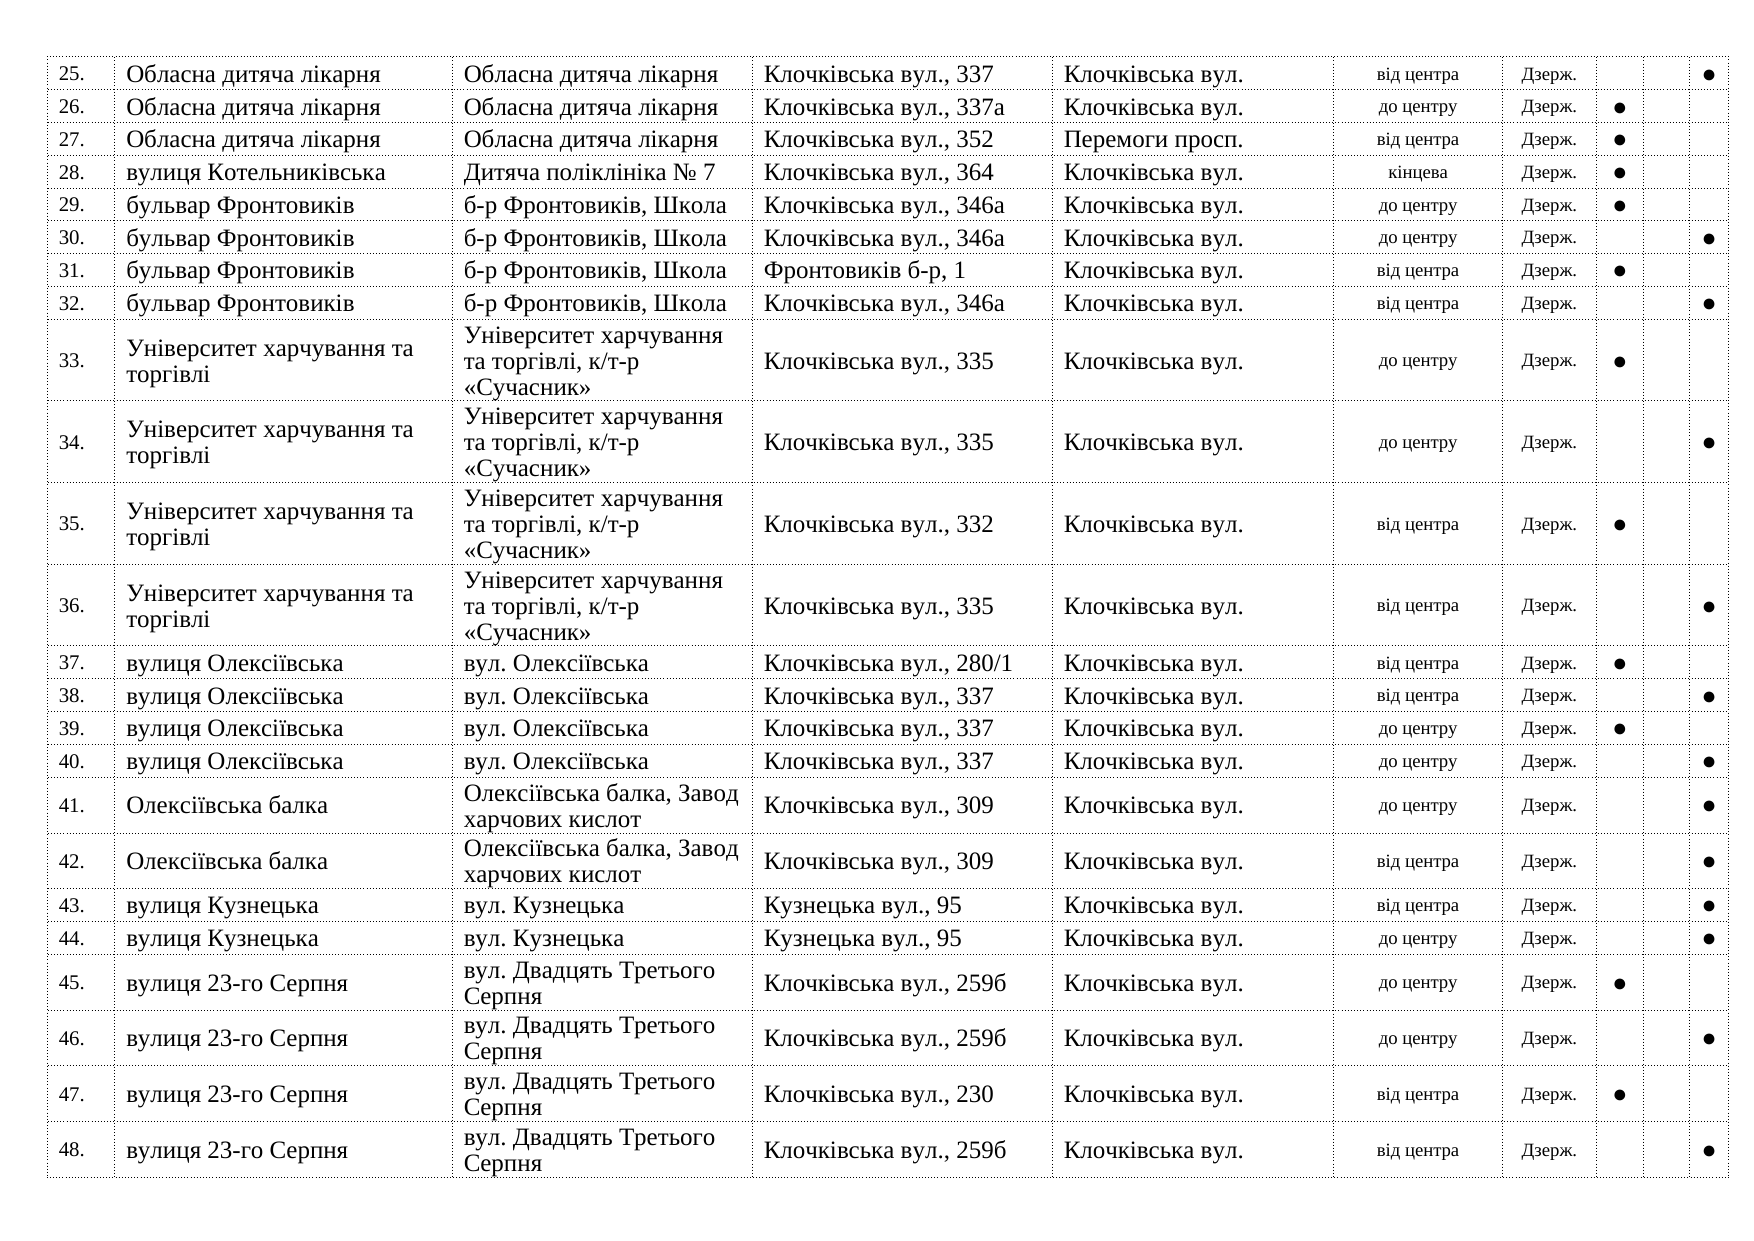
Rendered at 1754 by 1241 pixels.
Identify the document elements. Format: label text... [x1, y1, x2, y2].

table_cell ● [1690, 286, 1728, 319]
table_cell до центру [1334, 188, 1502, 220]
table_cell Дзерж. [1502, 253, 1596, 286]
table_cell Клочківська вул., 335 [752, 400, 1052, 482]
table_cell [47, 400, 115, 482]
table_cell б-р Фронтовиків, Школа [452, 188, 752, 220]
table_cell [1643, 319, 1689, 400]
table_cell [47, 921, 115, 954]
table_cell до центру [1334, 1010, 1502, 1065]
table_cell [47, 888, 115, 921]
table_cell Клочківська вул., 337 [752, 711, 1052, 744]
table_cell Клочківська вул., 352 [752, 122, 1052, 155]
table_cell Клочківська вул., 332 [752, 482, 1052, 564]
table_cell [1690, 188, 1728, 220]
table_cell Дитяча поліклініка № 7 [452, 155, 752, 187]
table_cell Олексіївська балка, Завод харчових кислот [452, 833, 752, 888]
table_cell Фронтовиків б-р, 1 [752, 253, 1052, 286]
table_cell [1596, 564, 1643, 645]
table_cell [47, 744, 115, 777]
table_cell Клочківська вул., 337а [752, 89, 1052, 122]
table_cell Клочківська вул. [1052, 921, 1333, 954]
table_cell Університет харчування та торгівлі [115, 564, 452, 645]
table_cell Дзерж. [1502, 286, 1596, 319]
table_cell [47, 954, 115, 1009]
table_cell вул. Олексіївська [452, 711, 752, 744]
table_cell Клочківська вул. [1052, 220, 1333, 253]
table_cell [47, 220, 115, 253]
table_cell [1690, 122, 1728, 155]
table_cell Університет харчування та торгівлі, к/т-р «Сучасник» [452, 482, 752, 564]
table_cell вул. Двадцять Третього Серпня [452, 1121, 752, 1177]
table_cell [1596, 286, 1643, 319]
table_cell [1643, 400, 1689, 482]
table_cell ● [1596, 188, 1643, 220]
table_cell Обласна дитяча лікарня [452, 56, 752, 89]
table_cell Клочківська вул. [1052, 1010, 1333, 1065]
table_cell Університет харчування та торгівлі [115, 319, 452, 400]
table_cell від центра [1334, 1121, 1502, 1177]
table_cell Кузнецька вул., 95 [752, 921, 1052, 954]
table_cell від центра [1334, 888, 1502, 921]
table_cell [1690, 253, 1728, 286]
table_cell кінцева [1334, 155, 1502, 187]
table_cell Дзерж. [1502, 482, 1596, 564]
table_cell [47, 564, 115, 645]
table_cell Кузнецька вул., 95 [752, 888, 1052, 921]
table_cell вулиця Кузнецька [115, 888, 452, 921]
table_cell Клочківська вул., 346а [752, 220, 1052, 253]
table_cell ● [1596, 122, 1643, 155]
table_cell [1643, 711, 1689, 744]
table_cell Клочківська вул. [1052, 744, 1333, 777]
table_cell Університет харчування та торгівлі [115, 482, 452, 564]
table_cell Дзерж. [1502, 155, 1596, 187]
table_cell Клочківська вул., 309 [752, 833, 1052, 888]
table_cell вул. Олексіївська [452, 678, 752, 711]
table_cell вул. Двадцять Третього Серпня [452, 1065, 752, 1121]
table_cell до центру [1334, 400, 1502, 482]
table_cell від центра [1334, 482, 1502, 564]
table_cell ● [1596, 1065, 1643, 1121]
table_cell від центра [1334, 564, 1502, 645]
table_cell Клочківська вул., 335 [752, 319, 1052, 400]
table_cell [1596, 833, 1643, 888]
table_cell б-р Фронтовиків, Школа [452, 286, 752, 319]
table_cell Клочківська вул. [1052, 482, 1333, 564]
table_cell від центра [1334, 645, 1502, 678]
table_cell Дзерж. [1502, 888, 1596, 921]
table_cell Клочківська вул., 259б [752, 1121, 1052, 1177]
table_cell [1643, 678, 1689, 711]
table_cell [47, 1121, 115, 1177]
table_cell Обласна дитяча лікарня [115, 89, 452, 122]
table_cell [1643, 921, 1689, 954]
table_cell [47, 122, 115, 155]
table_cell [47, 56, 115, 89]
table_cell [47, 678, 115, 711]
table_cell Дзерж. [1502, 122, 1596, 155]
table_cell вул. Кузнецька [452, 888, 752, 921]
table_cell Дзерж. [1502, 220, 1596, 253]
table_cell Дзерж. [1502, 678, 1596, 711]
table_cell Дзерж. [1502, 711, 1596, 744]
table_cell [1643, 155, 1689, 187]
table_cell Клочківська вул. [1052, 954, 1333, 1009]
table_cell ● [1690, 744, 1728, 777]
table_cell бульвар Фронтовиків [115, 220, 452, 253]
table_cell вулиця Кузнецька [115, 921, 452, 954]
table_cell Університет харчування та торгівлі, к/т-р «Сучасник» [452, 400, 752, 482]
table_cell Дзерж. [1502, 1121, 1596, 1177]
table_cell [47, 1065, 115, 1121]
table_cell [47, 645, 115, 678]
table_cell [1690, 1065, 1728, 1121]
table_cell [1643, 1121, 1689, 1177]
table_cell Олексіївська балка [115, 777, 452, 832]
table_cell [1643, 1010, 1689, 1065]
table_cell бульвар Фронтовиків [115, 286, 452, 319]
table_cell до центру [1334, 744, 1502, 777]
table_cell Клочківська вул., 337 [752, 678, 1052, 711]
table_cell Олексіївська балка, Завод харчових кислот [452, 777, 752, 832]
table_cell Клочківська вул., 364 [752, 155, 1052, 187]
table_cell [1690, 319, 1728, 400]
table_cell Клочківська вул. [1052, 155, 1333, 187]
table_cell Клочківська вул., 335 [752, 564, 1052, 645]
table_cell ● [1596, 319, 1643, 400]
table_cell Клочківська вул. [1052, 1065, 1333, 1121]
table_cell Клочківська вул., 346а [752, 188, 1052, 220]
table_cell [1643, 89, 1689, 122]
table_cell вул. Кузнецька [452, 921, 752, 954]
table_cell вулиця 23-го Серпня [115, 1065, 452, 1121]
table_cell Дзерж. [1502, 1065, 1596, 1121]
table_cell Дзерж. [1502, 954, 1596, 1009]
table_cell Університет харчування та торгівлі, к/т-р «Сучасник» [452, 564, 752, 645]
table_cell [1596, 888, 1643, 921]
table_cell Дзерж. [1502, 56, 1596, 89]
table_cell Клочківська вул. [1052, 711, 1333, 744]
table_cell [1596, 678, 1643, 711]
table_cell вулиця 23-го Серпня [115, 1121, 452, 1177]
table_cell Обласна дитяча лікарня [452, 122, 752, 155]
table_cell [1643, 833, 1689, 888]
table_cell [1596, 400, 1643, 482]
table_cell [47, 155, 115, 187]
table_cell б-р Фронтовиків, Школа [452, 253, 752, 286]
table_cell ● [1690, 888, 1728, 921]
table_cell до центру [1334, 89, 1502, 122]
table_cell ● [1690, 56, 1728, 89]
table_cell [1643, 220, 1689, 253]
table_cell від центра [1334, 286, 1502, 319]
table_cell вулиця 23-го Серпня [115, 1010, 452, 1065]
table_cell вулиця Олексіївська [115, 645, 452, 678]
table_cell до центру [1334, 711, 1502, 744]
table_cell вул. Олексіївська [452, 645, 752, 678]
table_cell ● [1596, 954, 1643, 1009]
table_cell ● [1690, 777, 1728, 832]
table_cell вулиця Олексіївська [115, 744, 452, 777]
table_cell від центра [1334, 253, 1502, 286]
table_cell Клочківська вул. [1052, 833, 1333, 888]
table_cell [47, 89, 115, 122]
table_cell Перемоги просп. [1052, 122, 1333, 155]
table_cell [47, 482, 115, 564]
table_cell Клочківська вул., 309 [752, 777, 1052, 832]
table_cell від центра [1334, 678, 1502, 711]
table_cell Клочківська вул. [1052, 645, 1333, 678]
table_cell вулиця Котельниківська [115, 155, 452, 187]
table_cell [1643, 286, 1689, 319]
table_cell до центру [1334, 220, 1502, 253]
table_cell до центру [1334, 954, 1502, 1009]
table_cell [1643, 564, 1689, 645]
table_cell [47, 1010, 115, 1065]
table_cell Дзерж. [1502, 645, 1596, 678]
table_cell Клочківська вул. [1052, 56, 1333, 89]
table_cell Клочківська вул. [1052, 253, 1333, 286]
table_cell [1596, 220, 1643, 253]
table_cell Клочківська вул. [1052, 188, 1333, 220]
table_cell [1643, 122, 1689, 155]
table_cell Клочківська вул. [1052, 1121, 1333, 1177]
table_cell Клочківська вул., 259б [752, 1010, 1052, 1065]
table_cell Олексіївська балка [115, 833, 452, 888]
table_cell [1690, 711, 1728, 744]
table_cell Дзерж. [1502, 89, 1596, 122]
table_cell до центру [1334, 319, 1502, 400]
table_cell [47, 833, 115, 888]
table_cell Клочківська вул. [1052, 777, 1333, 832]
table_cell Дзерж. [1502, 833, 1596, 888]
table_cell [1643, 744, 1689, 777]
table_cell Дзерж. [1502, 319, 1596, 400]
table_cell Дзерж. [1502, 744, 1596, 777]
table_cell вул. Двадцять Третього Серпня [452, 1010, 752, 1065]
table_cell Дзерж. [1502, 564, 1596, 645]
table_cell вул. Двадцять Третього Серпня [452, 954, 752, 1009]
table_cell [1643, 188, 1689, 220]
table_cell ● [1690, 220, 1728, 253]
table_cell Університет харчування та торгівлі, к/т-р «Сучасник» [452, 319, 752, 400]
table_cell Клочківська вул. [1052, 678, 1333, 711]
table_cell [1596, 744, 1643, 777]
table_cell [47, 286, 115, 319]
table_cell [1643, 954, 1689, 1009]
table_cell Клочківська вул., 259б [752, 954, 1052, 1009]
table_cell ● [1690, 921, 1728, 954]
table_cell ● [1596, 89, 1643, 122]
table_cell [1596, 1010, 1643, 1065]
table_cell Клочківська вул., 230 [752, 1065, 1052, 1121]
table_cell бульвар Фронтовиків [115, 253, 452, 286]
table_cell вулиця Олексіївська [115, 678, 452, 711]
table_cell [1690, 645, 1728, 678]
table_cell Обласна дитяча лікарня [452, 89, 752, 122]
table_cell [1643, 1065, 1689, 1121]
table_cell [47, 188, 115, 220]
table_cell від центра [1334, 56, 1502, 89]
table_cell [1596, 921, 1643, 954]
table_cell ● [1690, 1010, 1728, 1065]
table_cell ● [1690, 1121, 1728, 1177]
table_cell [1643, 645, 1689, 678]
table_cell Дзерж. [1502, 1010, 1596, 1065]
table_cell Клочківська вул. [1052, 89, 1333, 122]
table_cell Дзерж. [1502, 777, 1596, 832]
table_cell Клочківська вул. [1052, 319, 1333, 400]
table_cell Клочківська вул. [1052, 564, 1333, 645]
table_cell [1690, 89, 1728, 122]
table_cell [47, 777, 115, 832]
table_cell [47, 319, 115, 400]
table_cell бульвар Фронтовиків [115, 188, 452, 220]
table_cell Клочківська вул. [1052, 286, 1333, 319]
table_cell [1596, 1121, 1643, 1177]
table_cell [1690, 482, 1728, 564]
table_cell ● [1596, 155, 1643, 187]
table_cell Клочківська вул., 337 [752, 56, 1052, 89]
table_cell до центру [1334, 777, 1502, 832]
table_cell Дзерж. [1502, 188, 1596, 220]
table_cell до центру [1334, 921, 1502, 954]
table_cell ● [1690, 564, 1728, 645]
table_cell [1643, 253, 1689, 286]
table_cell Дзерж. [1502, 400, 1596, 482]
table_cell [1643, 888, 1689, 921]
table_cell Університет харчування та торгівлі [115, 400, 452, 482]
table_cell Клочківська вул., 280/1 [752, 645, 1052, 678]
table_cell Клочківська вул., 346а [752, 286, 1052, 319]
table_cell Клочківська вул., 337 [752, 744, 1052, 777]
table_cell Клочківська вул. [1052, 888, 1333, 921]
table_cell [1643, 482, 1689, 564]
table_cell Клочківська вул. [1052, 400, 1333, 482]
table_cell Обласна дитяча лікарня [115, 56, 452, 89]
table_cell Обласна дитяча лікарня [115, 122, 452, 155]
table_cell від центра [1334, 833, 1502, 888]
table_cell ● [1596, 711, 1643, 744]
table_cell [1643, 56, 1689, 89]
table_cell [47, 253, 115, 286]
table_cell ● [1596, 645, 1643, 678]
table_cell вулиця Олексіївська [115, 711, 452, 744]
table_cell б-р Фронтовиків, Школа [452, 220, 752, 253]
table_cell [1596, 777, 1643, 832]
table_cell [1596, 56, 1643, 89]
table_cell ● [1596, 253, 1643, 286]
table_cell [47, 711, 115, 744]
table_cell ● [1596, 482, 1643, 564]
table_cell Дзерж. [1502, 921, 1596, 954]
table_cell [1643, 777, 1689, 832]
table_cell вулиця 23-го Серпня [115, 954, 452, 1009]
table_cell від центра [1334, 122, 1502, 155]
table_cell вул. Олексіївська [452, 744, 752, 777]
table_cell від центра [1334, 1065, 1502, 1121]
table_cell ● [1690, 678, 1728, 711]
table_cell ● [1690, 833, 1728, 888]
table_cell [1690, 155, 1728, 187]
table_cell [1690, 954, 1728, 1009]
table_cell ● [1690, 400, 1728, 482]
